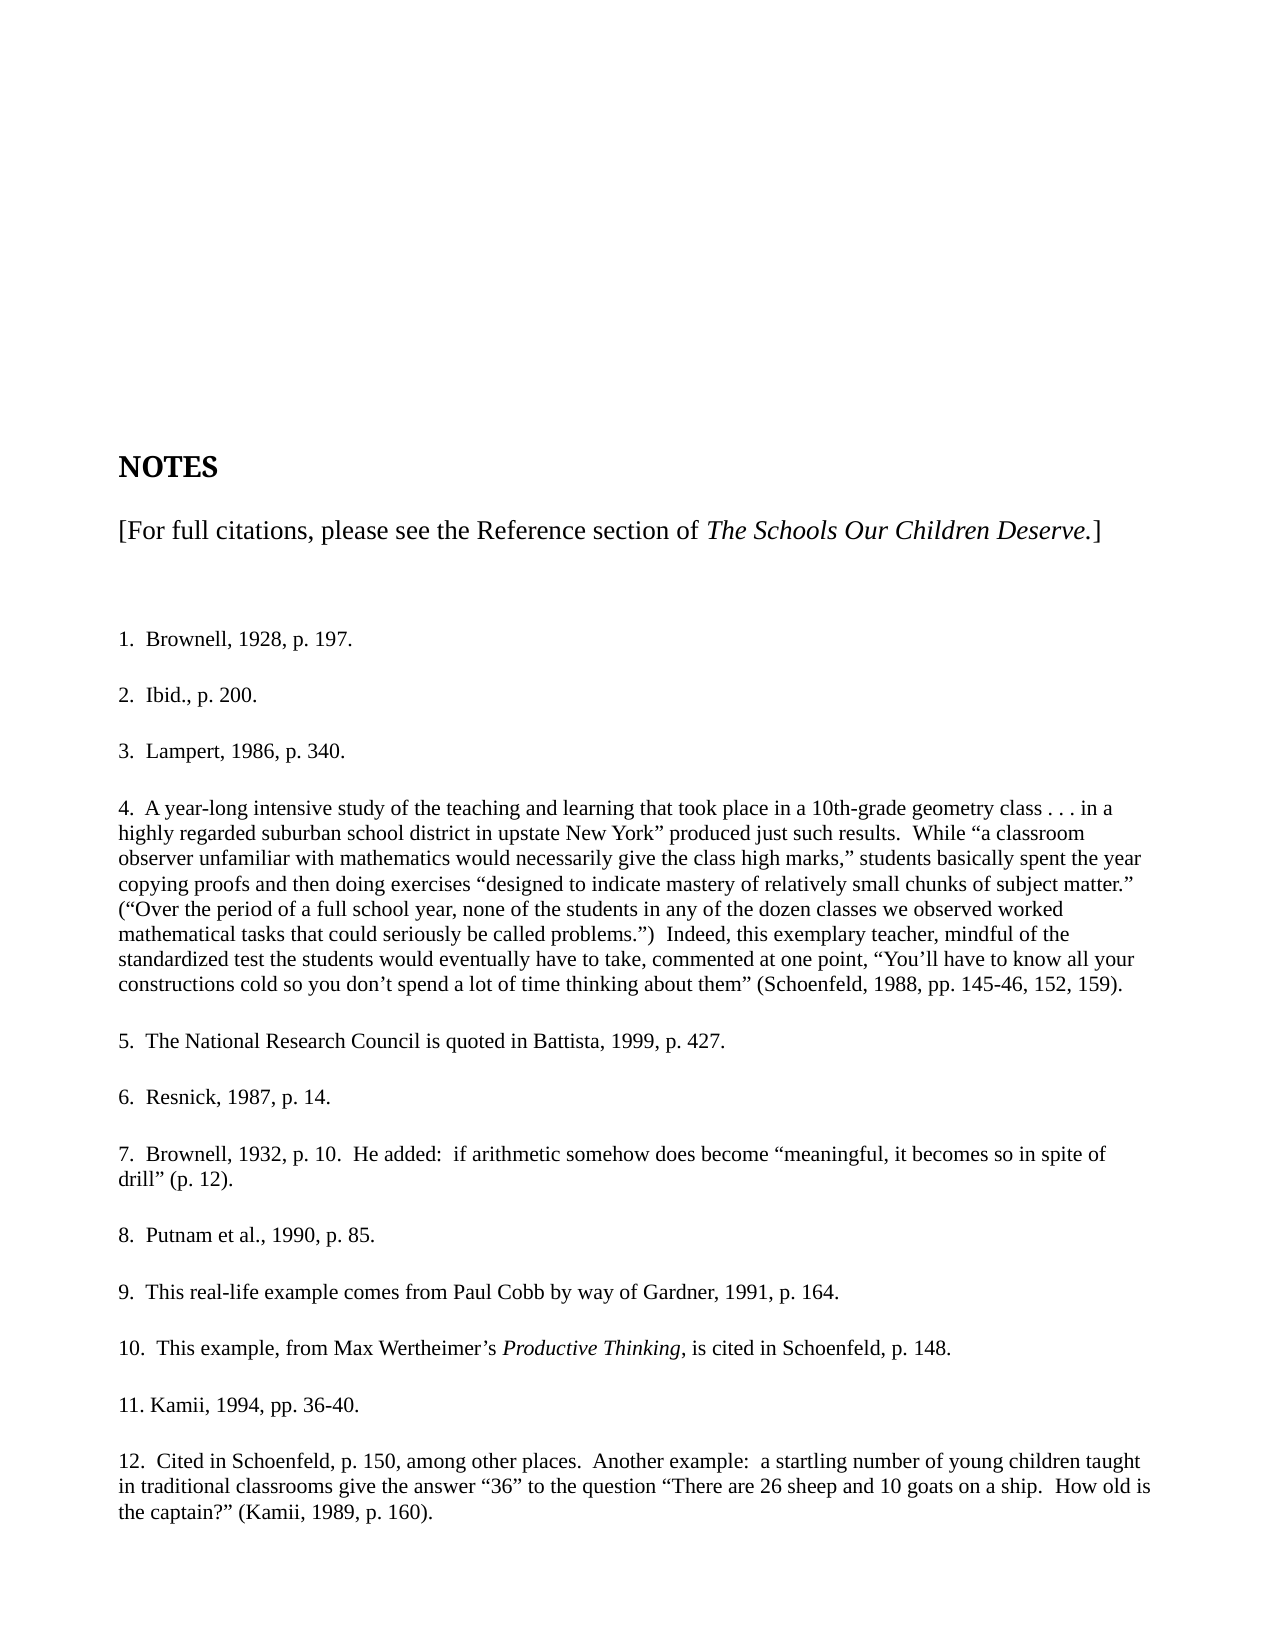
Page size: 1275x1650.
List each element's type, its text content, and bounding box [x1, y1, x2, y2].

text 11. Kamii, 1994, pp. 36-40. [118, 1392, 1157, 1417]
text 6. Resnick, 1987, p. 14. [118, 1084, 1157, 1109]
text 9. This real-life example comes from Paul Cobb by way of Gardner, 1991, p. 164. [118, 1279, 1157, 1304]
text 10. This example, from Max Wertheimer’s Productive Thinking, is cited in Schoenfeld, p. 148. [118, 1335, 1157, 1361]
text 7. Brownell, 1932, p. 10. He added: if arithmetic somehow does become “meaningful, it becomes so in spite of drill” (p. 12). [118, 1141, 1157, 1191]
text 1. Brownell, 1928, p. 197. [118, 626, 1157, 651]
text 3. Lampert, 1986, p. 340. [118, 738, 1157, 764]
text 4. A year-long intensive study of the teaching and learning that took place in a 10th-grade geometry class . . . in a highly regarded suburban school district in upstate New York” produced just such results. While “a classroom observer unfamiliar with mathematics would necessarily give the class high marks,” students basically spent the year copying proofs and then doing exercises “designed to indicate mastery of relatively small chunks of subject matter.” (“Over the period of a full school year, none of the students in any of the dozen classes we observed worked mathematical tasks that could seriously be called problems.”) Indeed, this exemplary teacher, mindful of the standardized test the students would eventually have to take, commented at one point, “You’ll have to know all your constructions cold so you don’t spend a lot of time thinking about them” (Schoenfeld, 1988, pp. 145-46, 152, 159). [118, 795, 1157, 997]
text 8. Putnam et al., 1990, p. 85. [118, 1222, 1157, 1248]
text NOTES [118, 446, 1157, 486]
text 12. Cited in Schoenfeld, p. 150, among other places. Another example: a startling number of young children taught in traditional classrooms give the answer “36” to the question “There are 26 sheep and 10 goats on a ship. How old is the captain?” (Kamii, 1989, p. 160). [118, 1448, 1157, 1524]
text [For full citations, please see the Reference section of The Schools Our Children Deserve.] [118, 514, 1157, 545]
text 5. The National Research Council is quoted in Battista, 1999, p. 427. [118, 1028, 1157, 1053]
text 2. Ibid., p. 200. [118, 682, 1157, 707]
